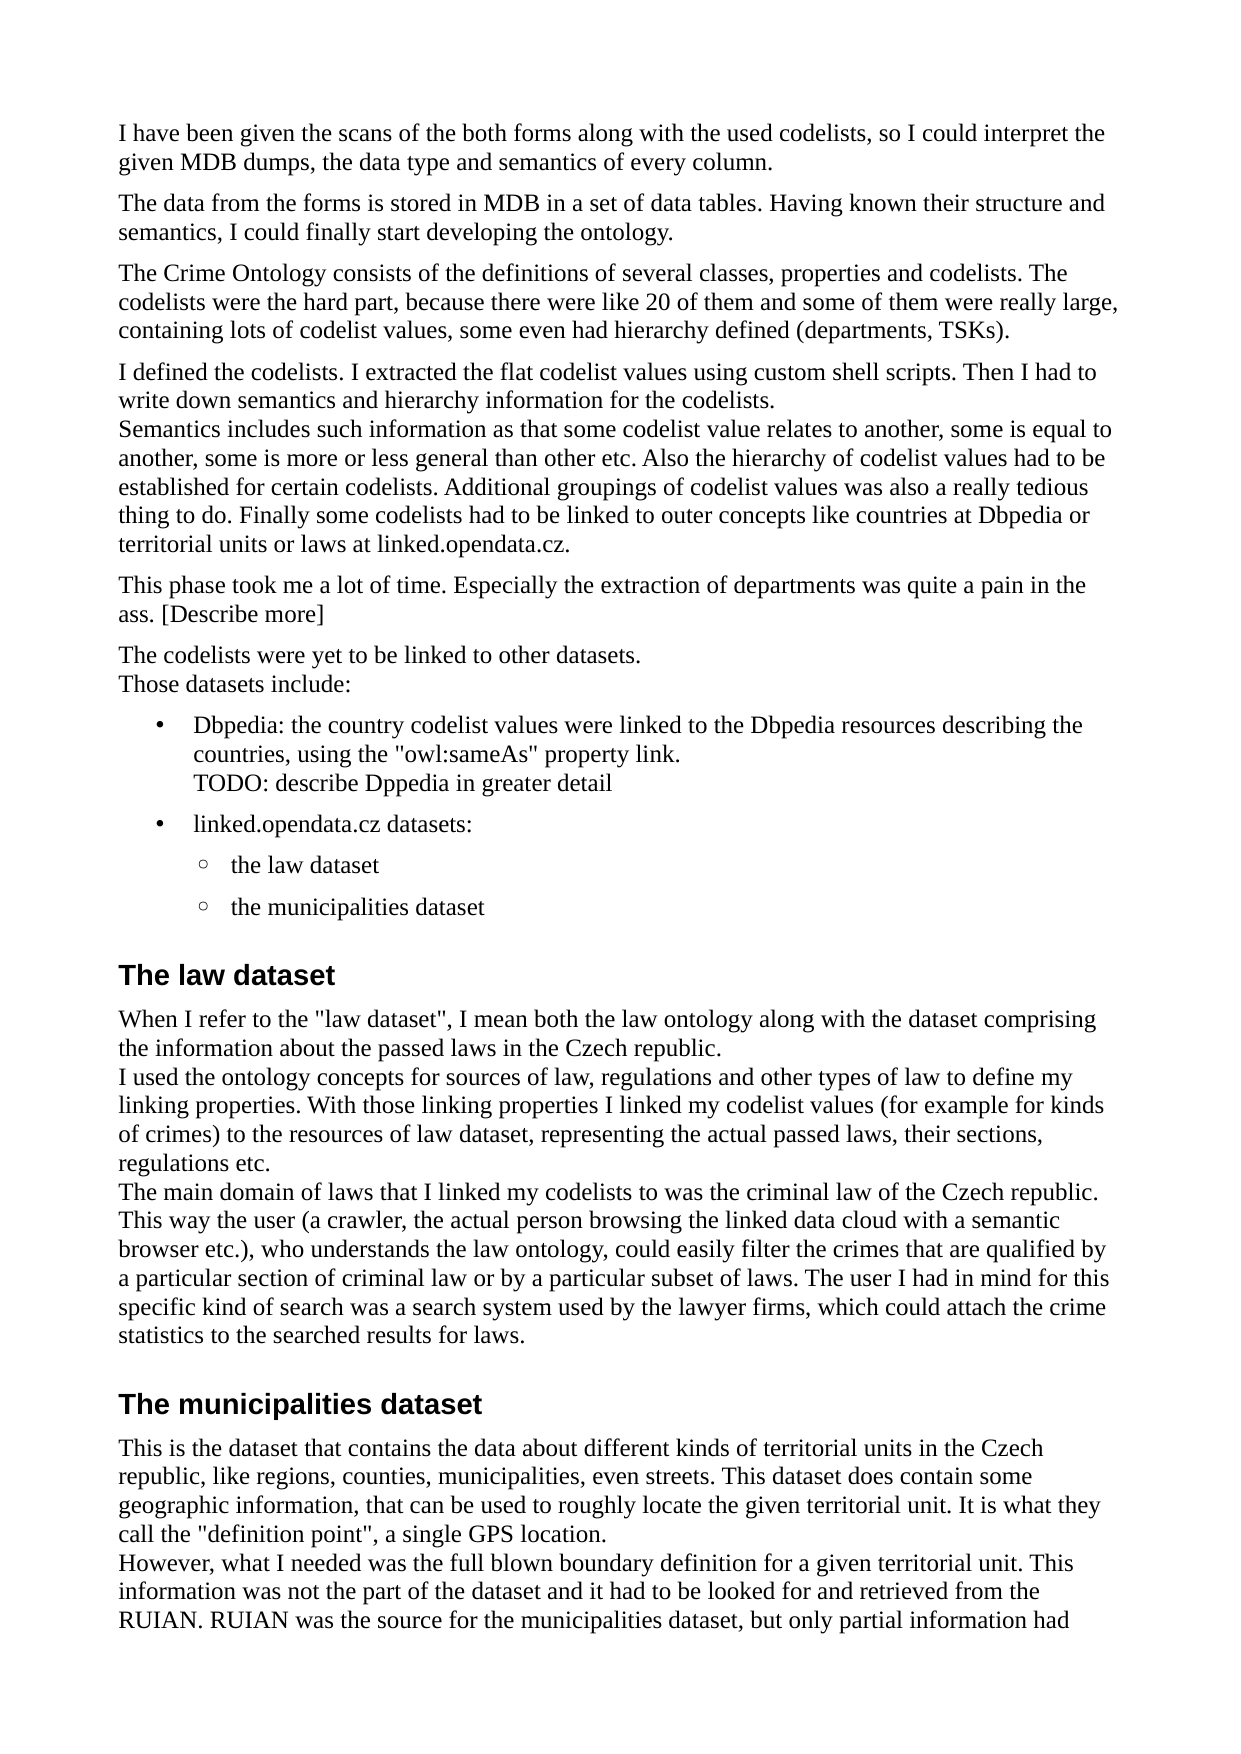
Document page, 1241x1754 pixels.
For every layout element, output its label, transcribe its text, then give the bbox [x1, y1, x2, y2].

list Dbpedia: the country codelist values were linked to the Dbpedia resources describing the countries, using the "owl:sameAs" property link. TODO: describe Dppedia in greater detail [156, 711, 1122, 797]
text This is the dataset that contains the data about different kinds of territorial units in the Czech republic, like regions, counties, municipalities, even streets. This dataset does contain some geographic information, that can be used to roughly locate the given territorial unit. It is what they call the "definition point", a single GPS location. However, what I needed was the full blown boundary definition for a given territorial unit. This information was not the part of the dataset and it had to be looked for and retrieved from the RUIAN. RUIAN was the source for the municipalities dataset, but only partial information had [118, 1433, 1122, 1634]
text The Crime Ontology consists of the definitions of several classes, properties and codelists. The codelists were the hard part, because there were like 20 of them and some of them were really large, containing lots of codelist values, some even had hierarchy defined (departments, TSKs). [118, 258, 1122, 344]
list linked.opendata.cz datasets: [156, 809, 1122, 838]
text This phase took me a lot of time. Especially the extraction of departments was quite a pain in the ass. [Describe more] [118, 571, 1122, 628]
subtitle The law dataset [118, 958, 1122, 992]
list the municipalities dataset [193, 892, 1122, 921]
text The data from the forms is stored in MDB in a set of data tables. Having known their structure and semantics, I could finally start developing the ontology. [118, 188, 1122, 246]
text I have been given the scans of the both forms along with the used codelists, so I could interpret the given MDB dumps, the data type and semantics of every column. [118, 118, 1122, 176]
subtitle The municipalities dataset [118, 1387, 1122, 1420]
list the law dataset [193, 851, 1122, 879]
text The codelists were yet to be linked to other datasets. Those datasets include: [118, 641, 1122, 698]
text I defined the codelists. I extracted the flat codelist values using custom shell scripts. Then I had to write down semantics and hierarchy information for the codelists. Semantics includes such information as that some codelist value relates to another, some is equal to another, some is more or less general than other etc. Also the hierarchy of codelist values had to be established for certain codelists. Additional groupings of codelist values was also a really tedious thing to do. Finally some codelists had to be linked to outer concepts like countries at Dbpedia or territorial units or laws at linked.opendata.cz. [118, 357, 1122, 558]
text When I refer to the "law dataset", I mean both the law ontology along with the dataset comprising the information about the passed laws in the Czech republic. I used the ontology concepts for sources of law, regulations and other types of law to define my linking properties. With those linking properties I linked my codelist values (for example for kinds of crimes) to the resources of law dataset, representing the actual passed laws, their sections, regulations etc. The main domain of laws that I linked my codelists to was the criminal law of the Czech republic. This way the user (a crawler, the actual person browsing the linked data cloud with a semantic browser etc.), who understands the law ontology, could easily filter the crimes that are qualified by a particular section of criminal law or by a particular subset of laws. The user I had in mind for this specific kind of search was a search system used by the lawyer firms, which could attach the crime statistics to the searched results for laws. [118, 1004, 1122, 1349]
